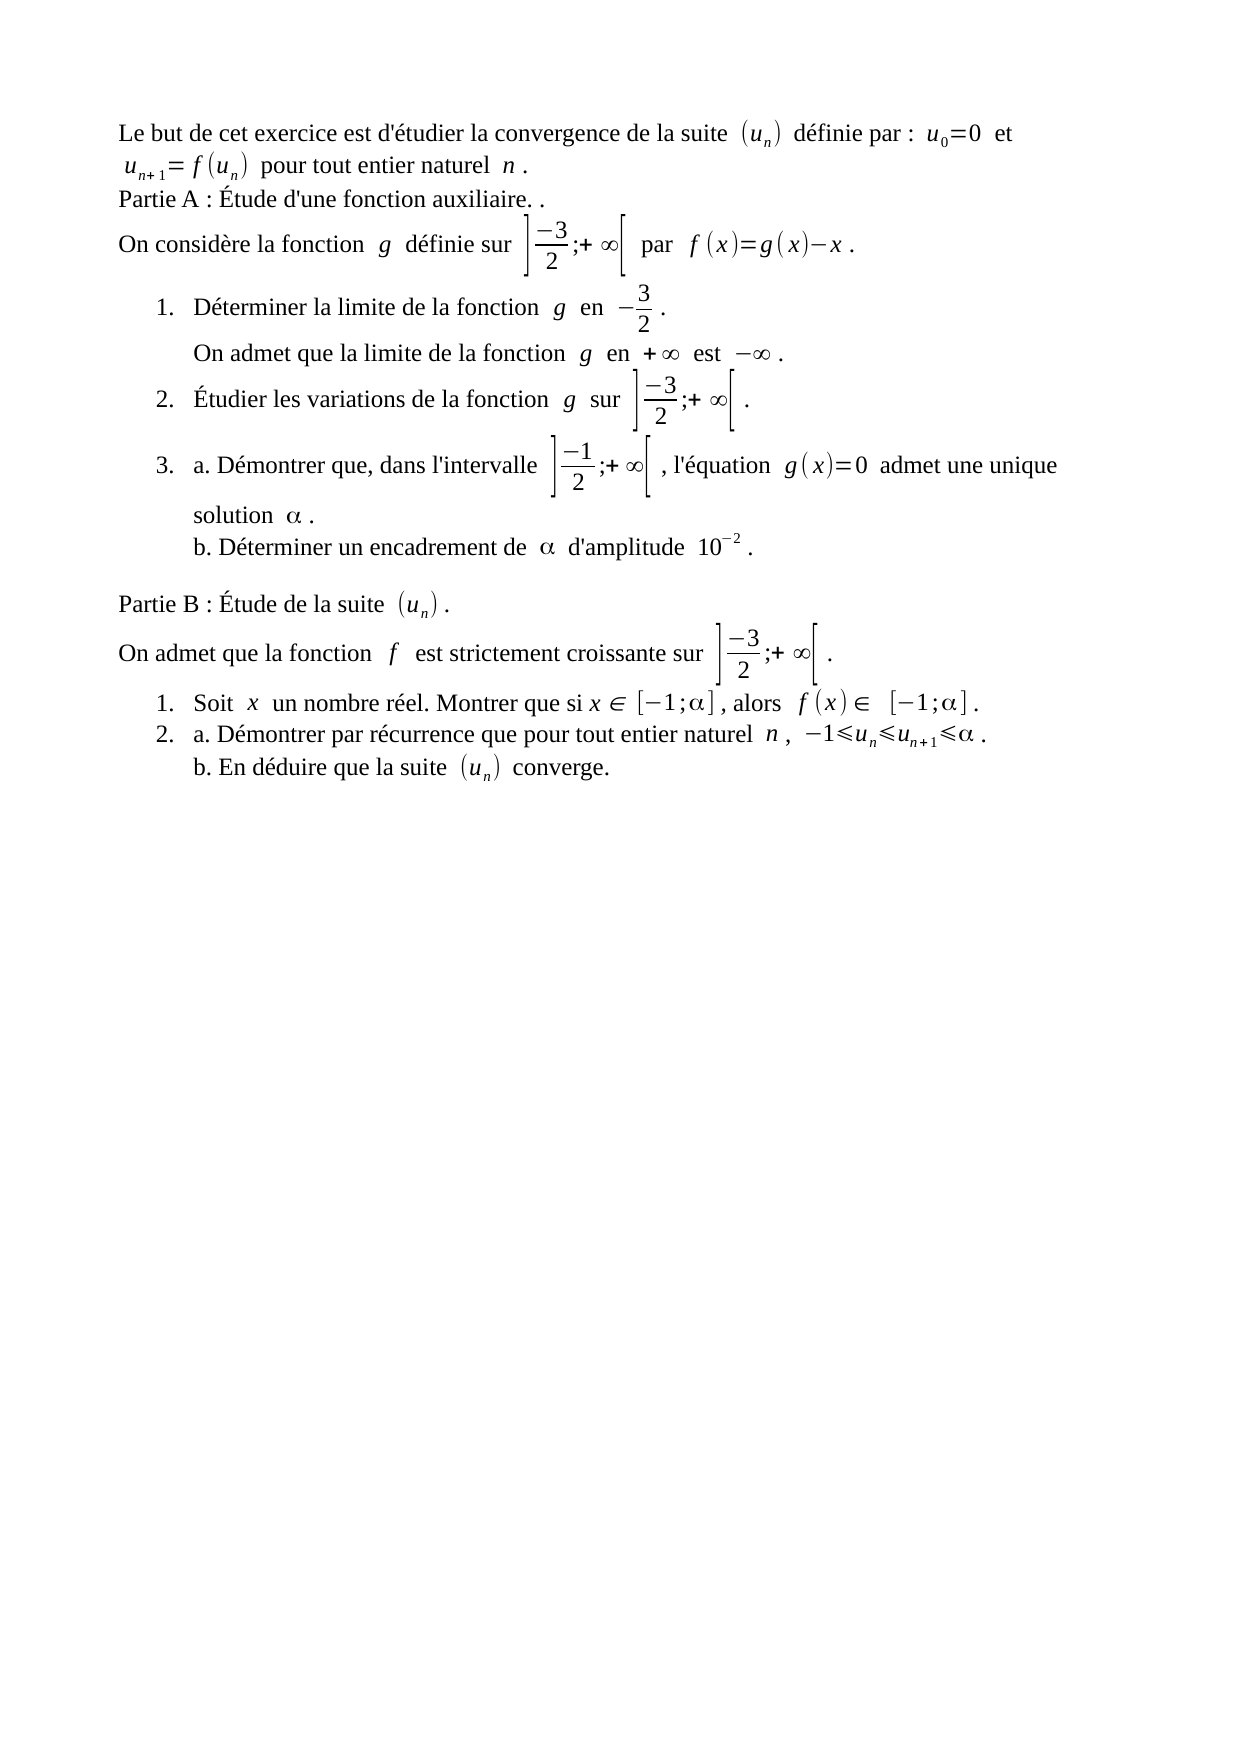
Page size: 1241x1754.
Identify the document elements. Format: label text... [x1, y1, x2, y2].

list Déterminer la limite de la fonction en . [156, 279, 1122, 338]
list a. Démontrer par récurrence que pour tout entier naturel , . [156, 719, 1122, 752]
list Étudier les variations de la fonction sur . [156, 368, 1122, 434]
list b. Déterminer un encadrement de d'amplitude . [156, 529, 1122, 560]
list Soit un nombre réel. Montrer que si x ∈ , alors ∈ . [156, 688, 1122, 719]
text On admet que la fonction est strictement croissante sur . [118, 622, 1122, 688]
list b. En déduire que la suite converge. [156, 752, 1122, 785]
text Partie A : Étude d'une fonction auxiliaire. . [118, 184, 1122, 213]
text Partie B : Étude de la suite . [118, 589, 1122, 622]
text On considère la fonction définie sur par . [118, 213, 1122, 279]
list a. Démontrer que, dans l'intervalle , l'équation admet une unique solution . [156, 434, 1122, 529]
list On admet que la limite de la fonction en est . [156, 338, 1122, 368]
text Le but de cet exercice est d'étudier la convergence de la suite définie par : et pour tout entier naturel . [118, 118, 1122, 184]
